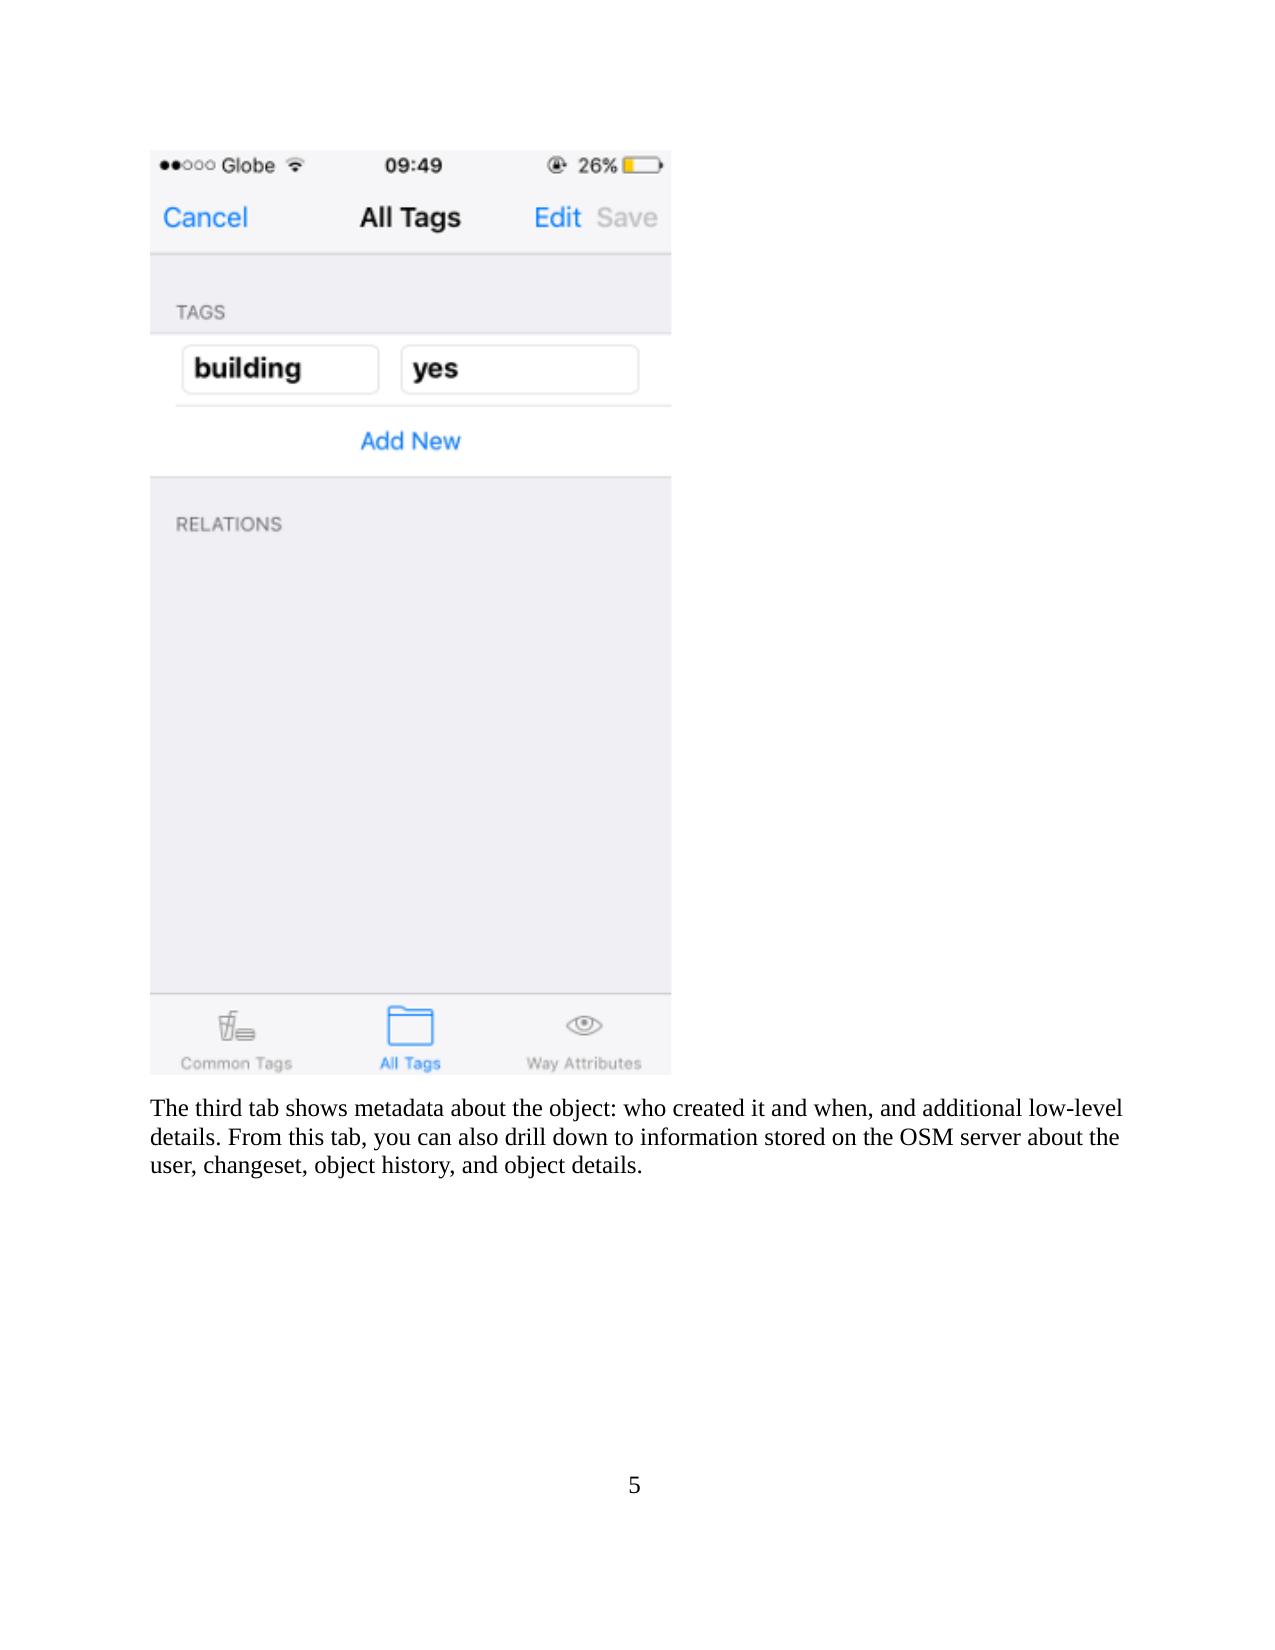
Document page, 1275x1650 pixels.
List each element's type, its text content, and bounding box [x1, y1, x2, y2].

picture [150, 150, 672, 1075]
text The third tab shows metadata about the object: who created it and when, and additional low-level details. From this tab, you can also drill down to information stored on the OSM server about the user, changeset, object history, and object details. [150, 1093, 1125, 1179]
